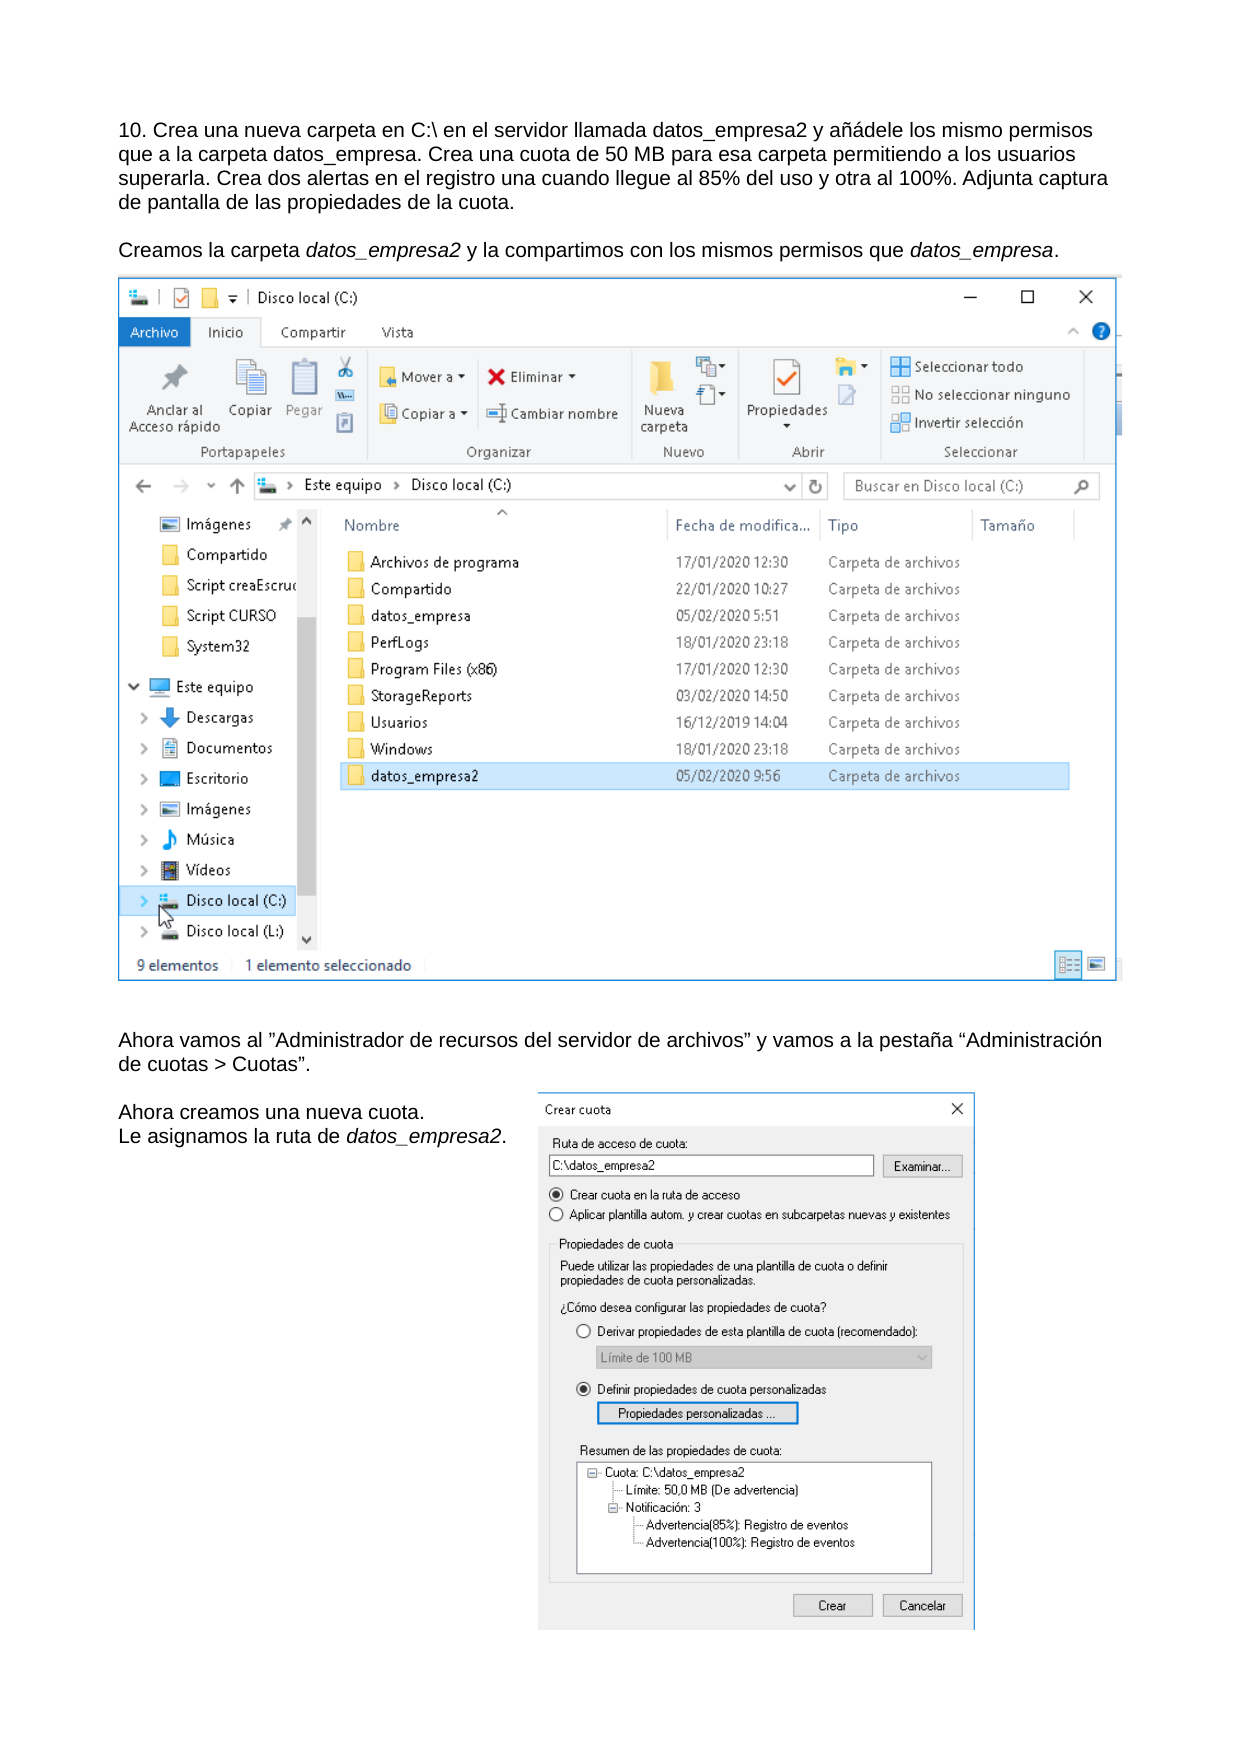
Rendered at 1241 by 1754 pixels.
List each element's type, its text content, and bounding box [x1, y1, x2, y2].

text Ahora vamos al ”Administrador de recursos del servidor de archivos” y vamos a la pestaña “Administración de cuotas > Cuotas”. [118, 1028, 1122, 1076]
text Ahora creamos una nueva cuota. [118, 1100, 537, 1124]
text Creamos la carpeta datos_empresa2 y la compartimos con los mismos permisos que datos_empresa. [118, 238, 1122, 262]
text 10. Crea una nueva carpeta en C:\ en el servidor llamada datos_empresa2 y añádele los mismo permisos que a la carpeta datos_empresa. Crea una cuota de 50 MB para esa carpeta permitiendo a los usuarios superarla. Crea dos alertas en el registro una cuando llegue al 85% del uso y otra al 100%. Adjunta captura de pantalla de las propiedades de la cuota. [118, 118, 1122, 214]
picture [537, 1088, 975, 1630]
text Le asignamos la ruta de datos_empresa2. [118, 1124, 537, 1148]
text [975, 1124, 1122, 1148]
picture [118, 274, 1123, 981]
text [975, 1100, 1122, 1124]
